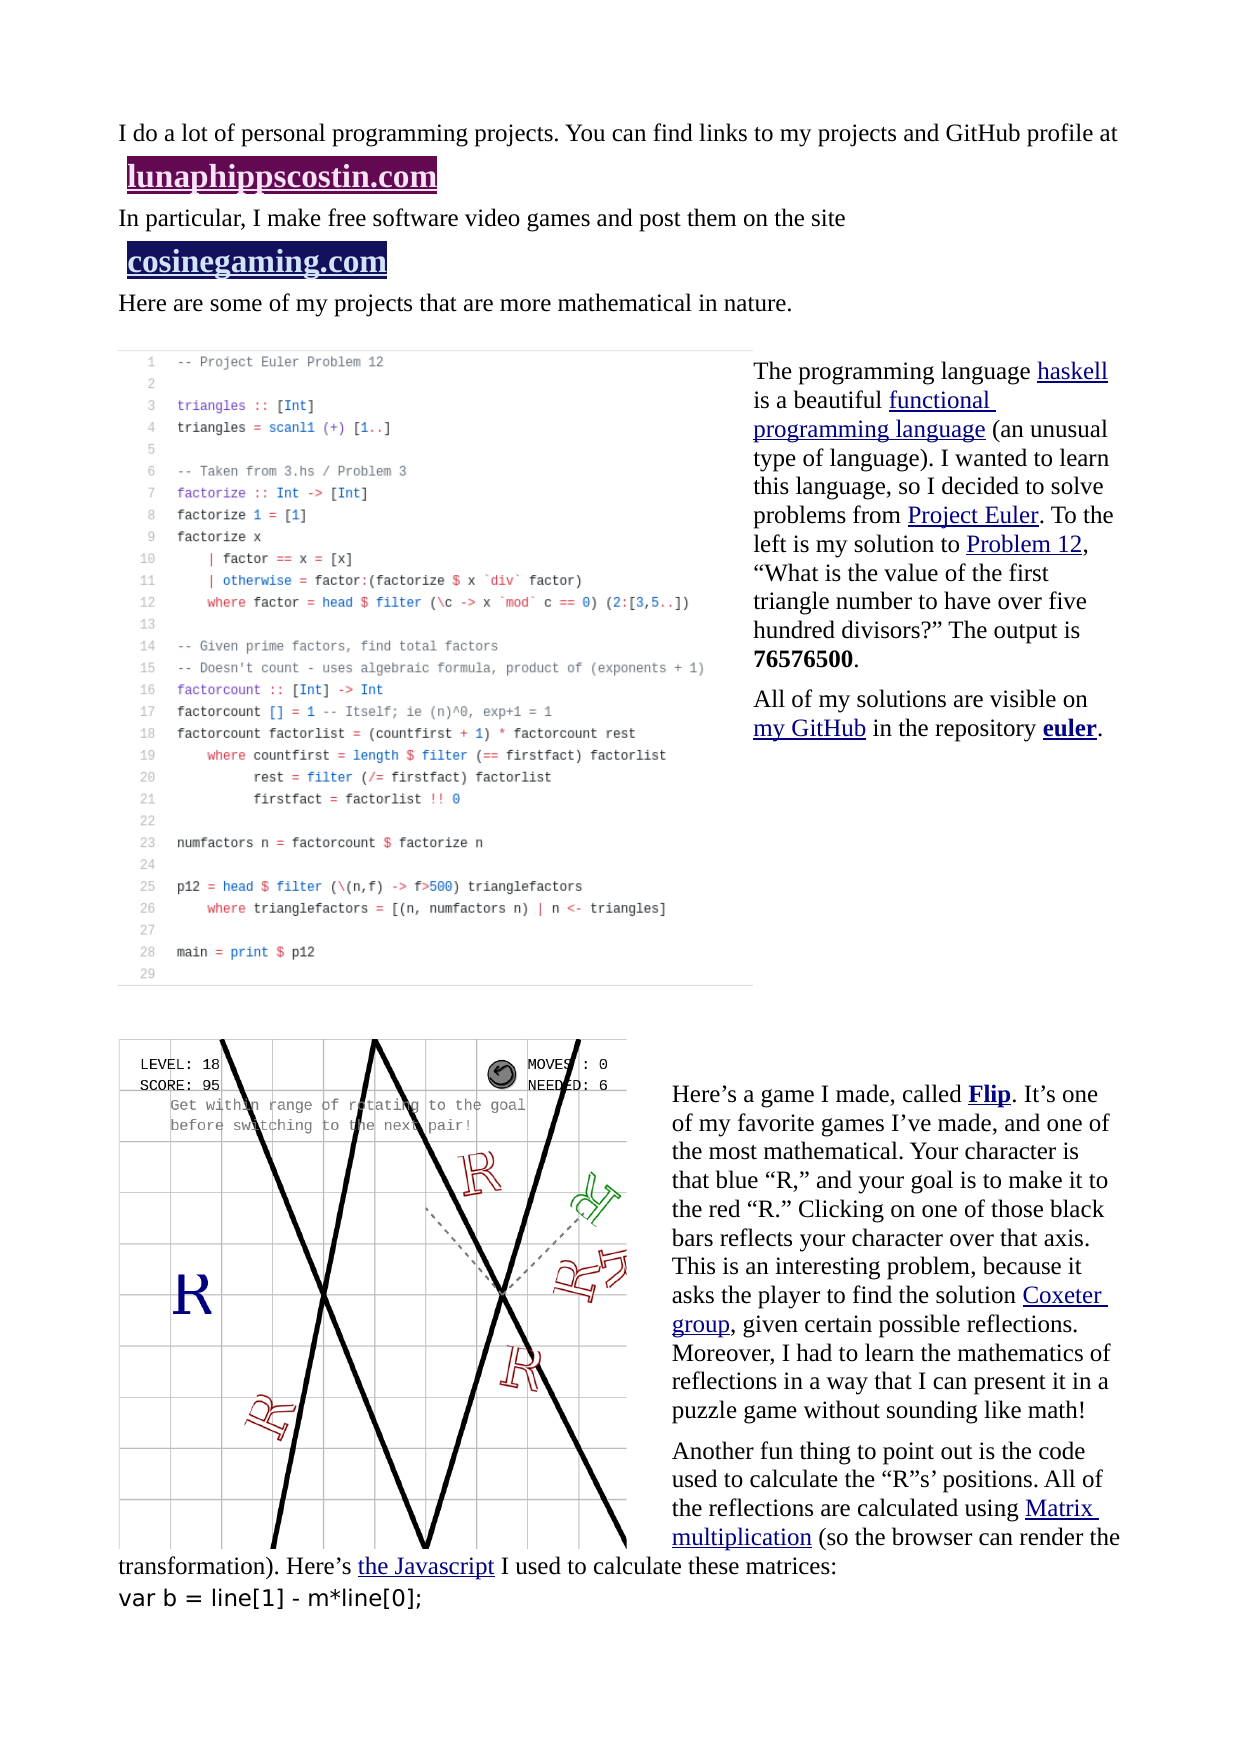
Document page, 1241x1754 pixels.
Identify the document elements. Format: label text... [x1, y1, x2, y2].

text lunaphippscostin.com [118, 147, 1122, 203]
text I do a lot of personal programming projects. You can find links to my projects and GitHub profile at [118, 118, 1122, 147]
text cosinegaming.com [118, 232, 1122, 288]
text All of my solutions are visible on my GitHub in the repository euler. [753, 684, 1122, 742]
text In particular, I make free software video games and post them on the site [118, 203, 1122, 232]
picture [118, 1039, 627, 1549]
picture [118, 350, 753, 986]
text Here are some of my projects that are more mathematical in nature. [118, 288, 1122, 317]
text var b = line[1] - m*line[0]; [118, 1585, 1122, 1612]
text Here’s a game I made, called Flip. It’s one of my favorite games I’ve made, and one of the most mathematical. Your character is that blue “R,” and your goal is to make it to the red “R.” Clicking on one of those black bars reflects your character over that axis. This is an interesting problem, because it asks the player to find the solution Coxeter group, given certain possible reflections. Moreover, I had to learn the mathematics of reflections in a way that I can present it in a puzzle game without sounding like math! [627, 1079, 1122, 1424]
text The programming language haskell is a beautiful functional programming language (an unusual type of language). I wanted to learn this language, so I decided to solve problems from Project Euler. To the left is my solution to Problem 12, “What is the value of the first triangle number to have over five hundred divisors?” The output is 76576500. [753, 356, 1122, 673]
text Another fun thing to point out is the code used to calculate the “R”s’ positions. All of the reflections are calculated using Matrix multiplication (so the browser can render the transformation). Here’s the Javascript I used to calculate these matrices: [118, 1436, 1122, 1579]
